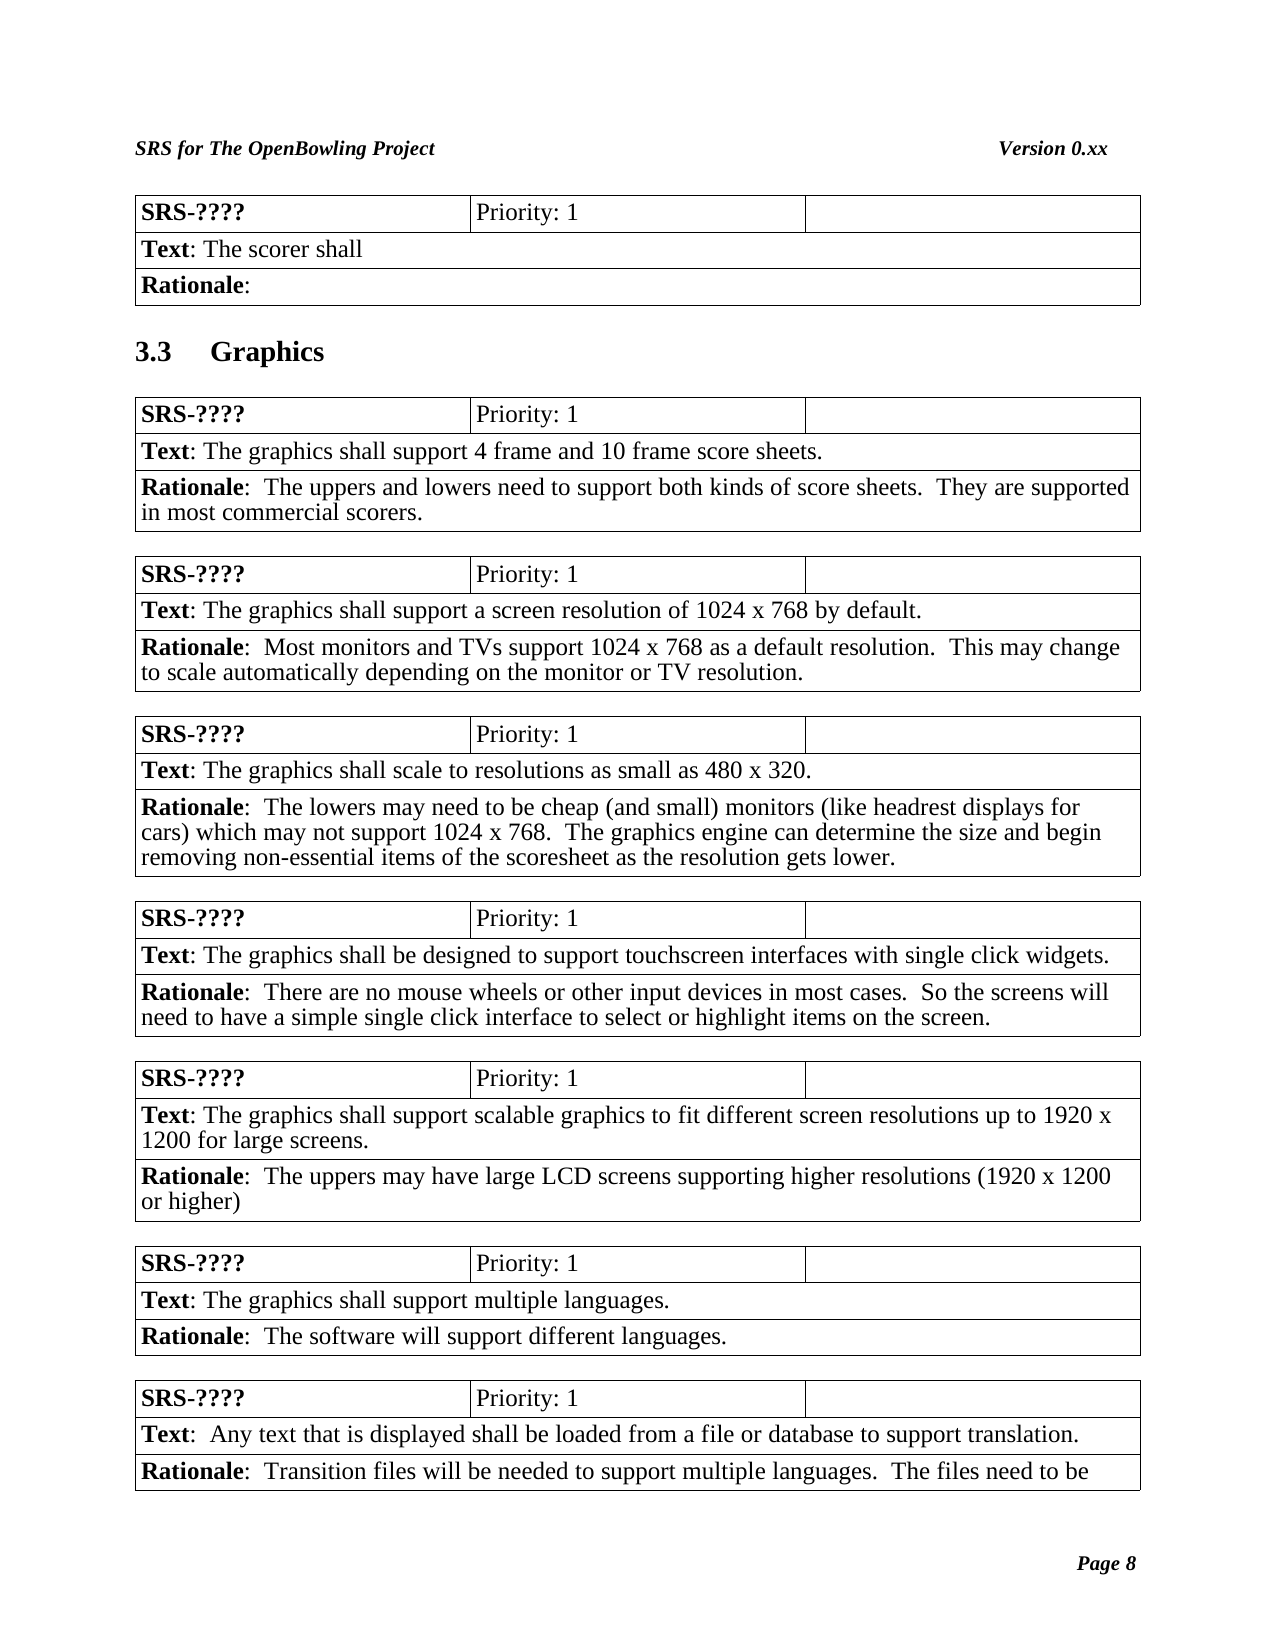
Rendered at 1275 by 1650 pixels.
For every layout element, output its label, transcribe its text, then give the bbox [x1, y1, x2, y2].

table_header [806, 196, 1140, 232]
table_cell Text: The graphics shall support scalable graphics to fit different screen resolutions up to 1920 x 1200 for large screens. [136, 1099, 1140, 1159]
table_header SRS-???? [136, 398, 470, 433]
table_header Priority: 1 [471, 398, 805, 433]
table_cell Text: The graphics shall be designed to support touchscreen interfaces with single click widgets. [136, 939, 1140, 974]
table_header SRS-???? [136, 1381, 470, 1417]
table_cell Rationale: The software will support different languages. [136, 1320, 1140, 1355]
table_header SRS-???? [136, 902, 470, 938]
table_header [806, 902, 1140, 938]
table_cell Text: The graphics shall support a screen resolution of 1024 x 768 by default. [136, 594, 1140, 629]
table_header Priority: 1 [471, 1062, 805, 1097]
table_header [806, 1247, 1140, 1282]
table_header [806, 1062, 1140, 1097]
table_cell Text: The graphics shall support multiple languages. [136, 1283, 1140, 1319]
table_cell Text: The graphics shall support 4 frame and 10 frame score sheets. [136, 434, 1140, 470]
table_header Priority: 1 [471, 1381, 805, 1417]
table_header [806, 717, 1140, 753]
table_cell Rationale: The uppers and lowers need to support both kinds of score sheets. They are supported in most commercial scorers. [136, 471, 1140, 531]
table_cell Text: The scorer shall [136, 233, 1140, 268]
table_header SRS-???? [136, 717, 470, 753]
table_header Priority: 1 [471, 717, 805, 753]
table_cell Text: Any text that is displayed shall be loaded from a file or database to support translation. [136, 1418, 1140, 1453]
table_header [806, 1381, 1140, 1417]
table_header [806, 398, 1140, 433]
table_cell Rationale: The uppers may have large LCD screens supporting higher resolutions (1920 x 1200 or higher) [136, 1160, 1140, 1221]
table_cell Rationale: There are no mouse wheels or other input devices in most cases. So the screens will need to have a simple single click interface to select or highlight items on the screen. [136, 975, 1140, 1036]
table_cell Text: The graphics shall scale to resolutions as small as 480 x 320. [136, 754, 1140, 789]
table_header SRS-???? [136, 1062, 470, 1097]
table_cell Rationale: Transition files will be needed to support multiple languages. The files need to be [136, 1455, 1140, 1490]
table_header SRS-???? [136, 196, 470, 232]
table_header Priority: 1 [471, 902, 805, 938]
table_header [806, 557, 1140, 593]
table_header Priority: 1 [471, 1247, 805, 1282]
table_header SRS-???? [136, 557, 470, 593]
table_cell Rationale: The lowers may need to be cheap (and small) monitors (like headrest displays for cars) which may not support 1024 x 768. The graphics engine can determine the size and begin removing non-essential items of the scoresheet as the resolution gets lower. [136, 790, 1140, 876]
subtitle Graphics [135, 334, 1140, 367]
table_cell Rationale: Most monitors and TVs support 1024 x 768 as a default resolution. This may change to scale automatically depending on the monitor or TV resolution. [136, 631, 1140, 691]
table_cell Rationale: [136, 269, 1140, 305]
table_header SRS-???? [136, 1247, 470, 1282]
table_header Priority: 1 [471, 196, 805, 232]
table_header Priority: 1 [471, 557, 805, 593]
